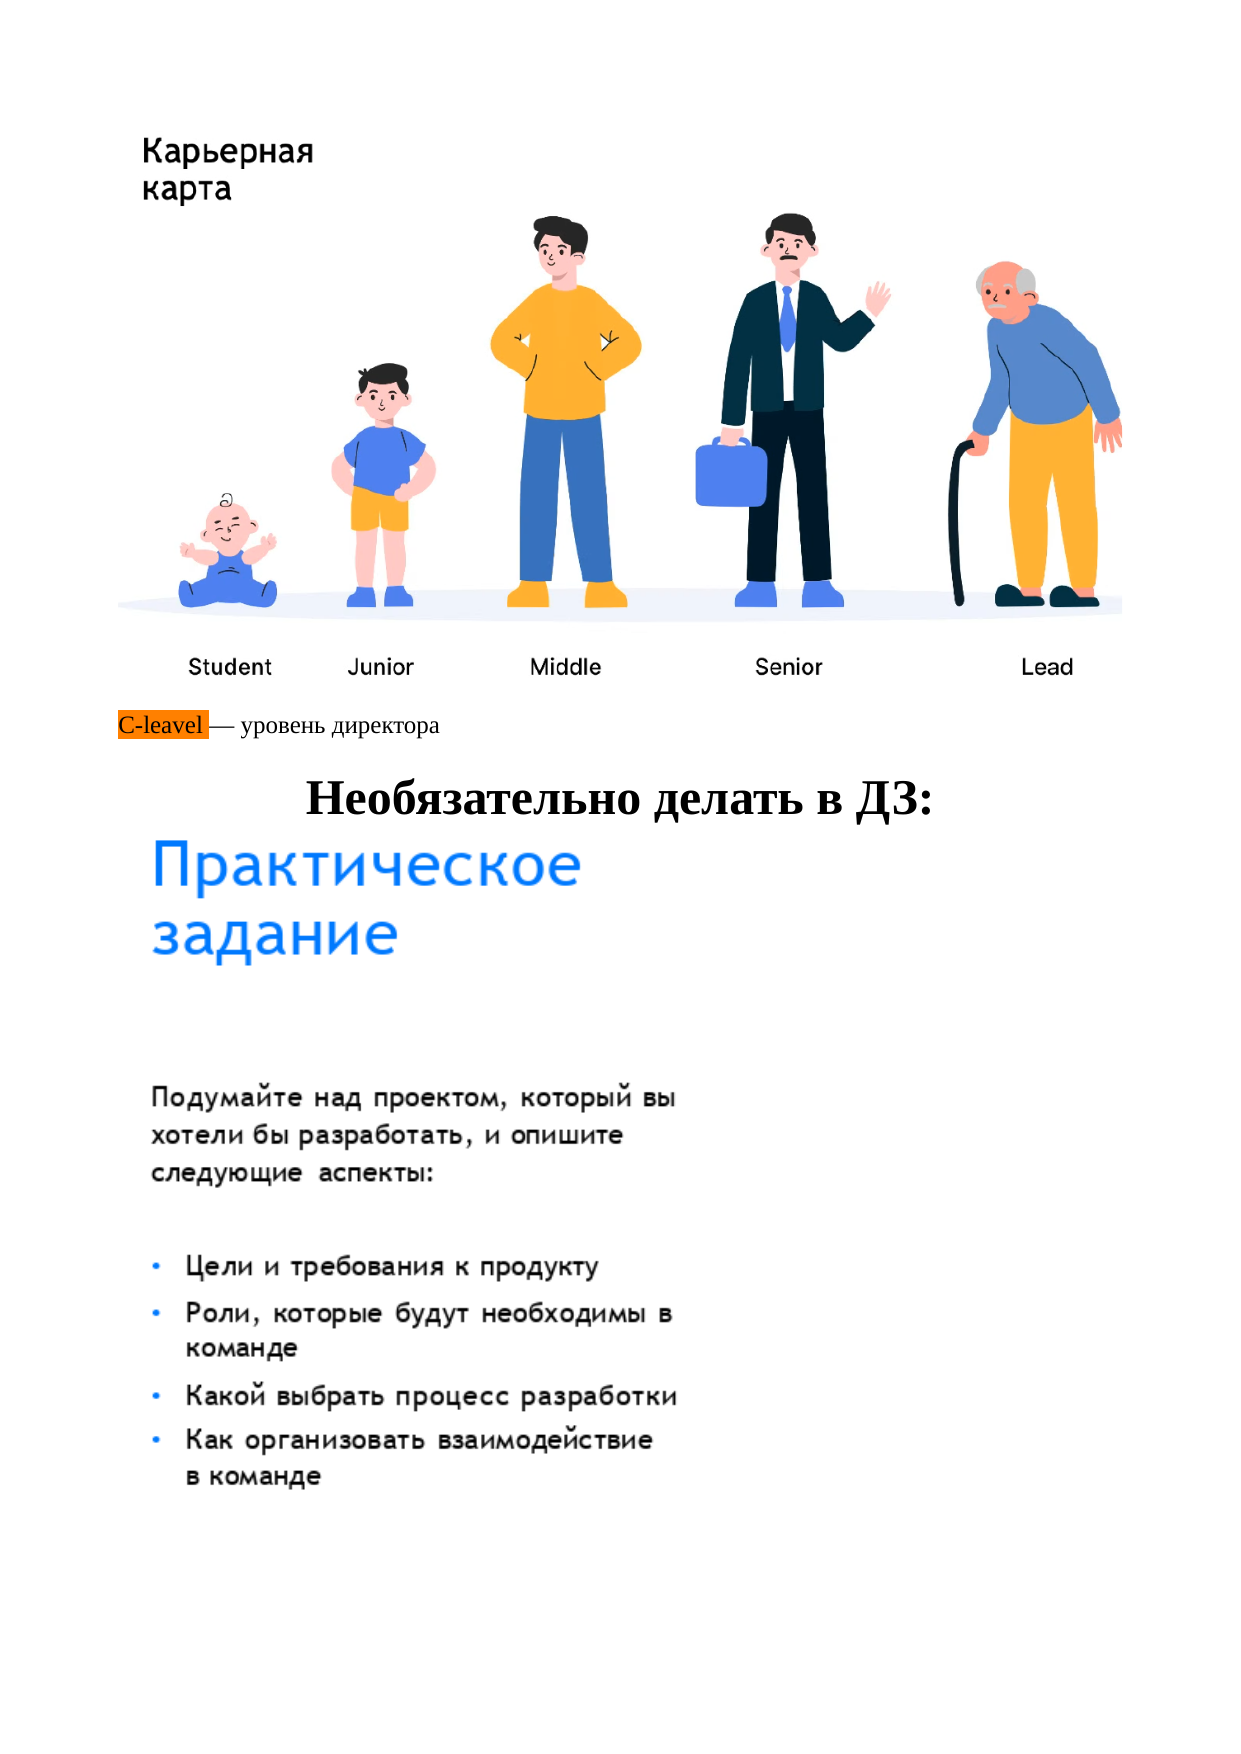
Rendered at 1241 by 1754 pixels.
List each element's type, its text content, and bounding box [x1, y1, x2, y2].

text Необязательно делать в ДЗ: [118, 768, 1122, 825]
picture [117, 825, 732, 1532]
picture [118, 118, 1123, 682]
text С-leavel — уровень директора [118, 710, 1122, 739]
